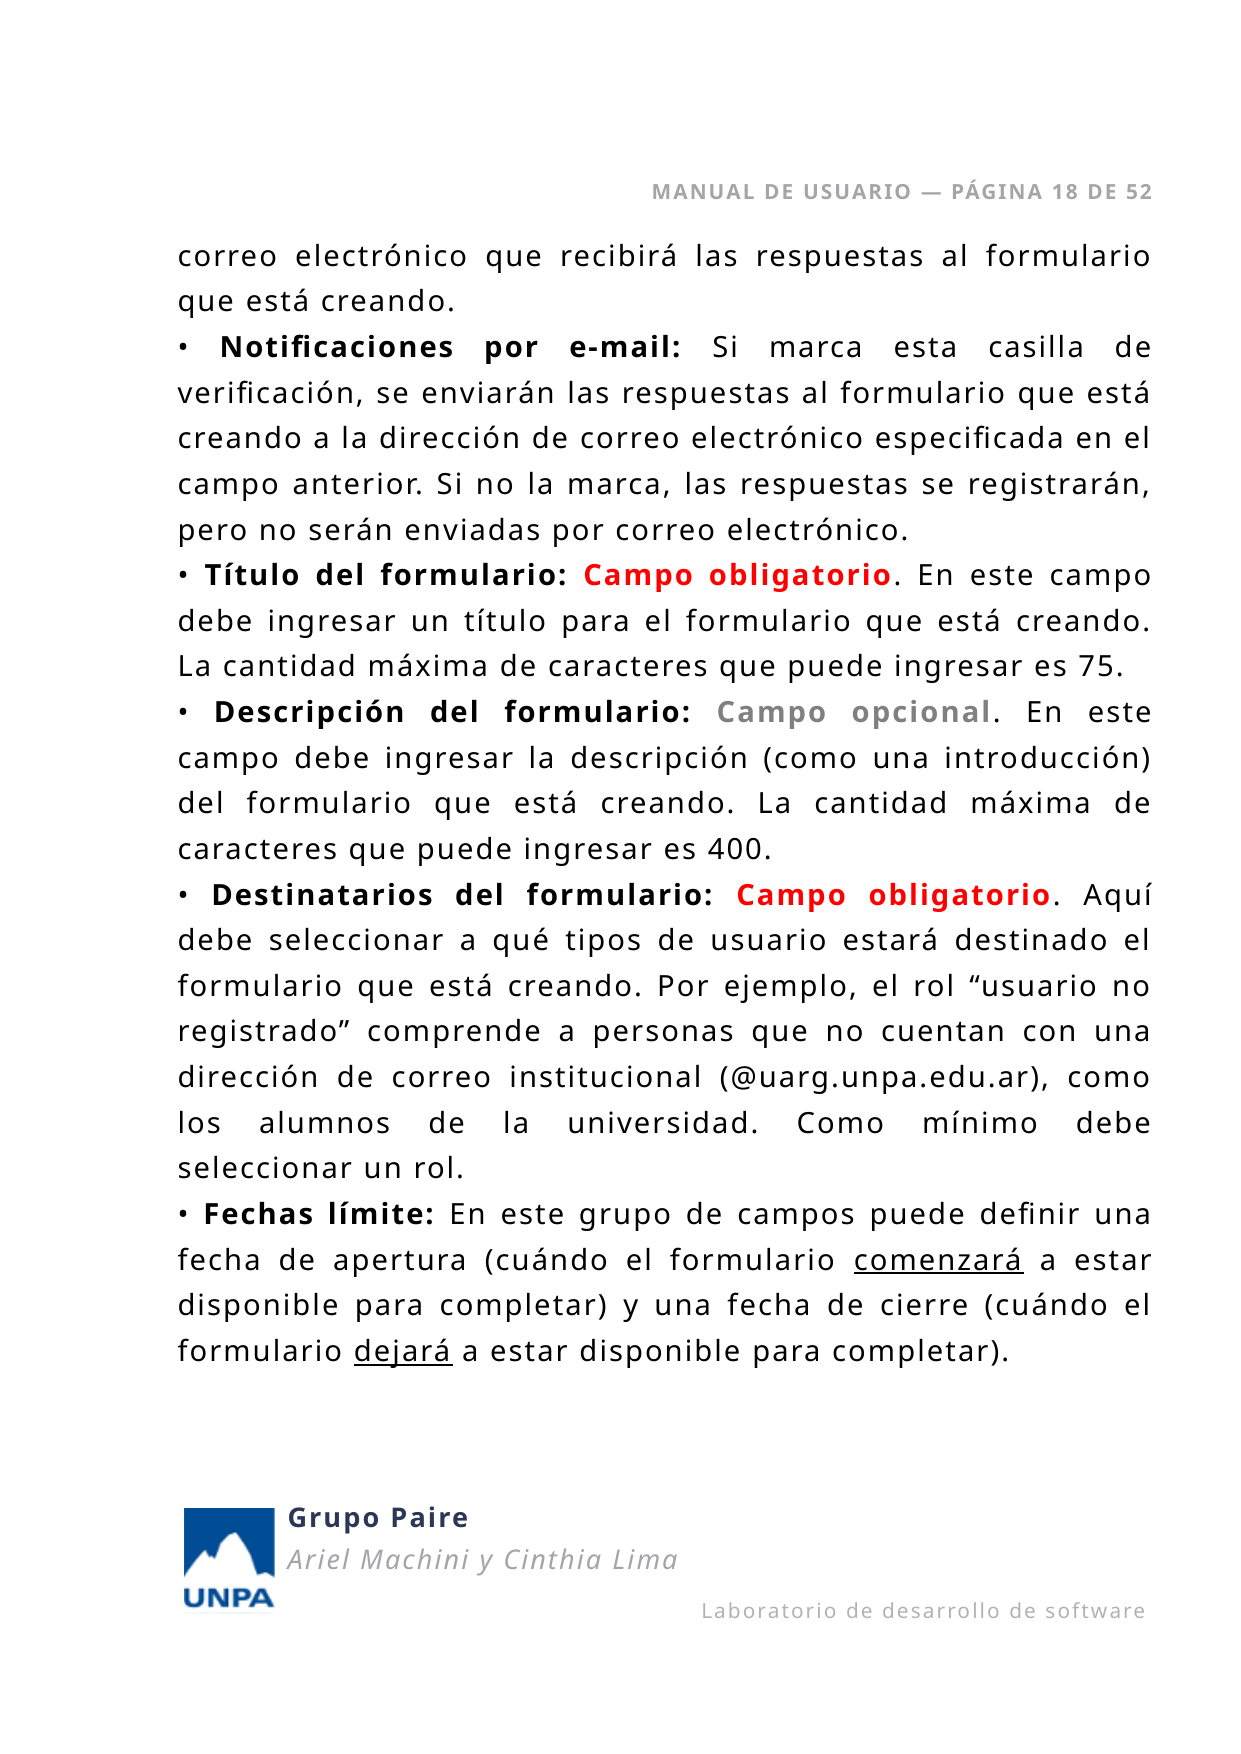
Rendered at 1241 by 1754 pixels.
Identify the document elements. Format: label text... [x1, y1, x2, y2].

text • Notificaciones por e-mail: Si marca esta casilla de verificación, se enviarán las respuestas al formulario que está creando a la dirección de correo electrónico especificada en el campo anterior. Si no la marca, las respuestas se registrarán, pero no serán enviadas por correo electrónico. [177, 326, 1152, 548]
text • Destinatarios del formulario: Campo obligatorio. Aquí debe seleccionar a qué tipos de usuario estará destinado el formulario que está creando. Por ejemplo, el rol “usuario no registrado” comprende a personas que no cuentan con una dirección de correo institucional (@uarg.unpa.edu.ar), como los alumnos de la universidad. Como mínimo debe seleccionar un rol. [177, 874, 1152, 1187]
text correo electrónico que recibirá las respuestas al formulario que está creando. [177, 235, 1152, 320]
text • Fechas límite: En este grupo de campos puede definir una fecha de apertura (cuándo el formulario comenzará a estar disponible para completar) y una fecha de cierre (cuándo el formulario dejará a estar disponible para completar). [177, 1193, 1152, 1370]
text • Título del formulario: Campo obligatorio. En este campo debe ingresar un título para el formulario que está creando. La cantidad máxima de caracteres que puede ingresar es 75. [177, 554, 1152, 685]
picture [184, 1508, 275, 1614]
text • Descripción del formulario: Campo opcional. En este campo debe ingresar la descripción (como una introducción) del formulario que está creando. La cantidad máxima de caracteres que puede ingresar es 400. [177, 691, 1152, 868]
